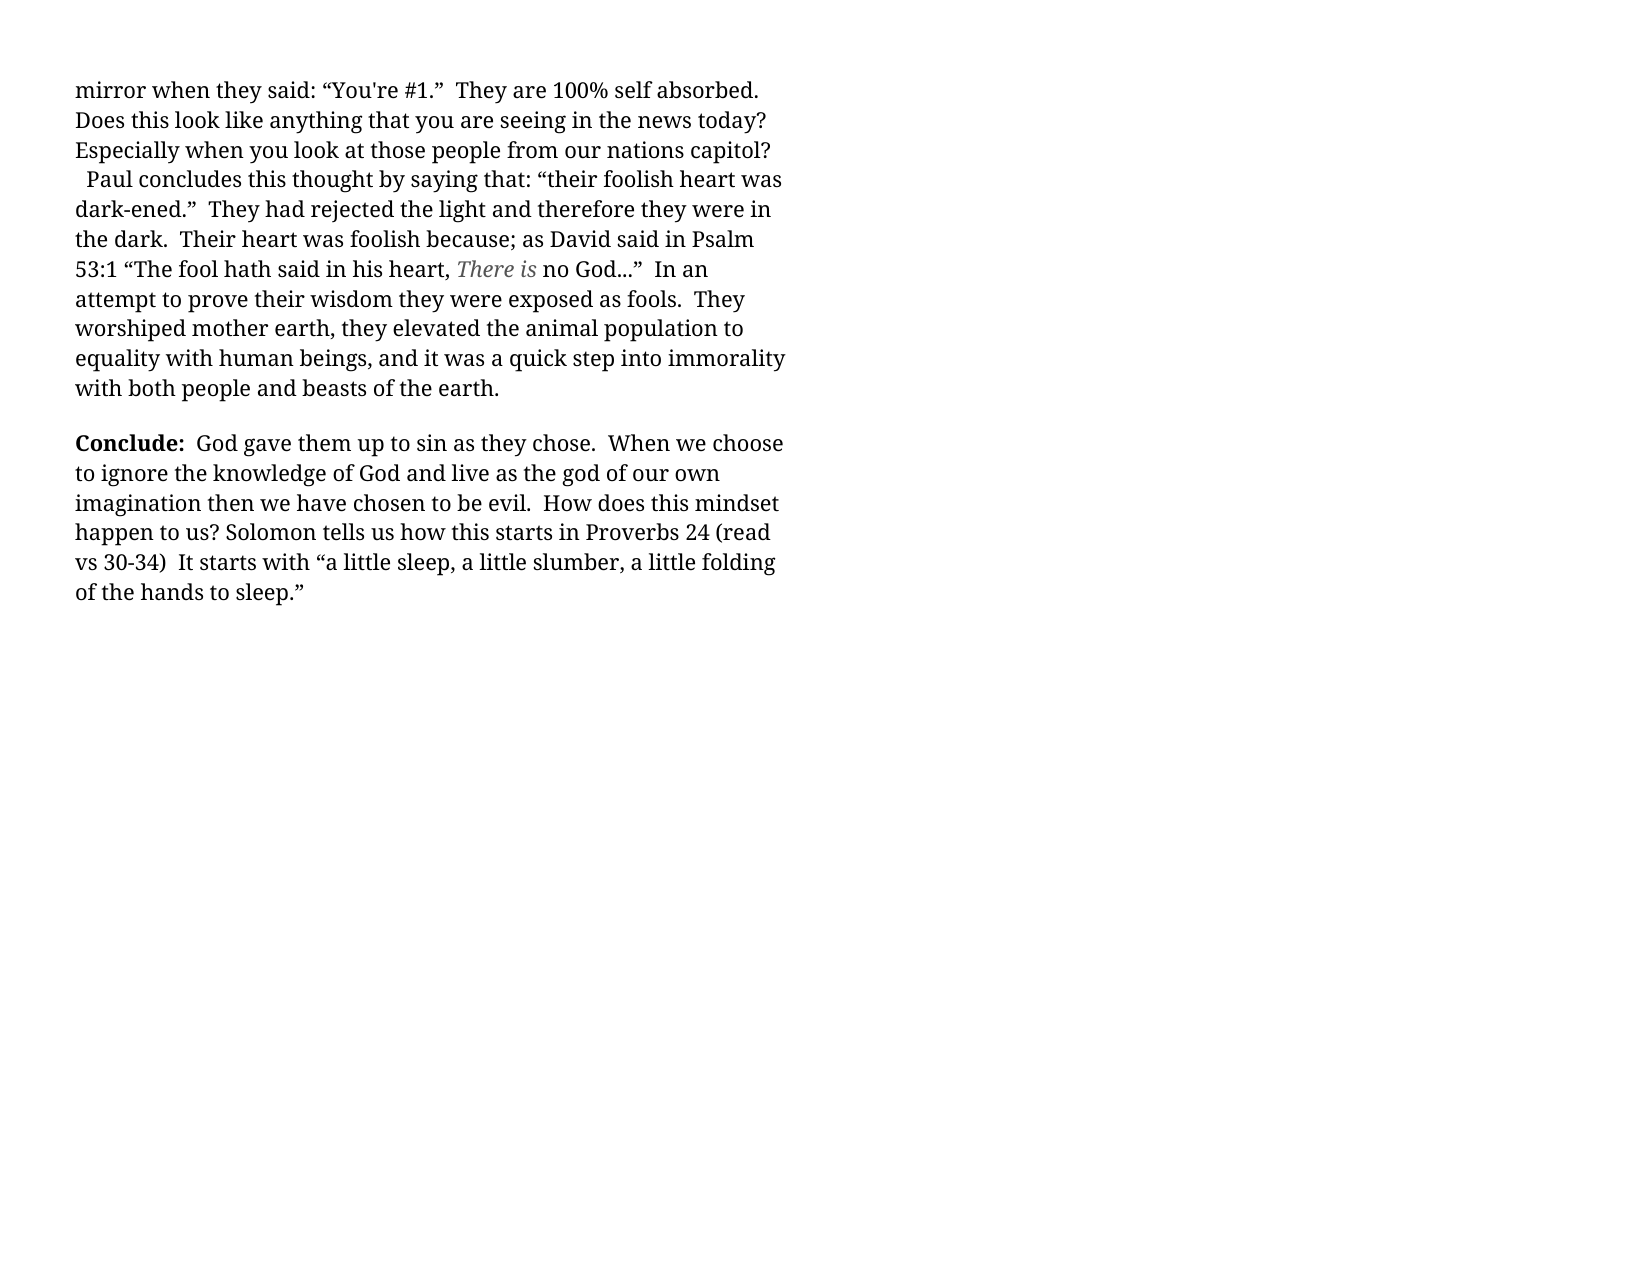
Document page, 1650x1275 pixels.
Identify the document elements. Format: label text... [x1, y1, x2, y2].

text Paul concludes this thought by saying that: “their foolish heart was dark-ened.” They had rejected the light and therefore they were in the dark. Their heart was foolish because; as David said in Psalm 53:1 “The fool hath said in his heart, There is no God...” In an attempt to prove their wisdom they were exposed as fools. They worshiped mother earth, they elevated the animal population to equality with human beings, and it was a quick step into immorality with both people and beasts of the earth. [75, 164, 787, 403]
text mirror when they said: “You're #1.” They are 100% self absorbed. Does this look like anything that you are seeing in the news today? Especially when you look at those people from our nations capitol? [75, 75, 787, 164]
text Conclude: God gave them up to sin as they chose. When we choose to ignore the knowledge of God and live as the god of our own imagination then we have chosen to be evil. How does this mindset happen to us? Solomon tells us how this starts in Proverbs 24 (read vs 30-34) It starts with “a little sleep, a little slumber, a little folding of the hands to sleep.” [75, 428, 787, 607]
